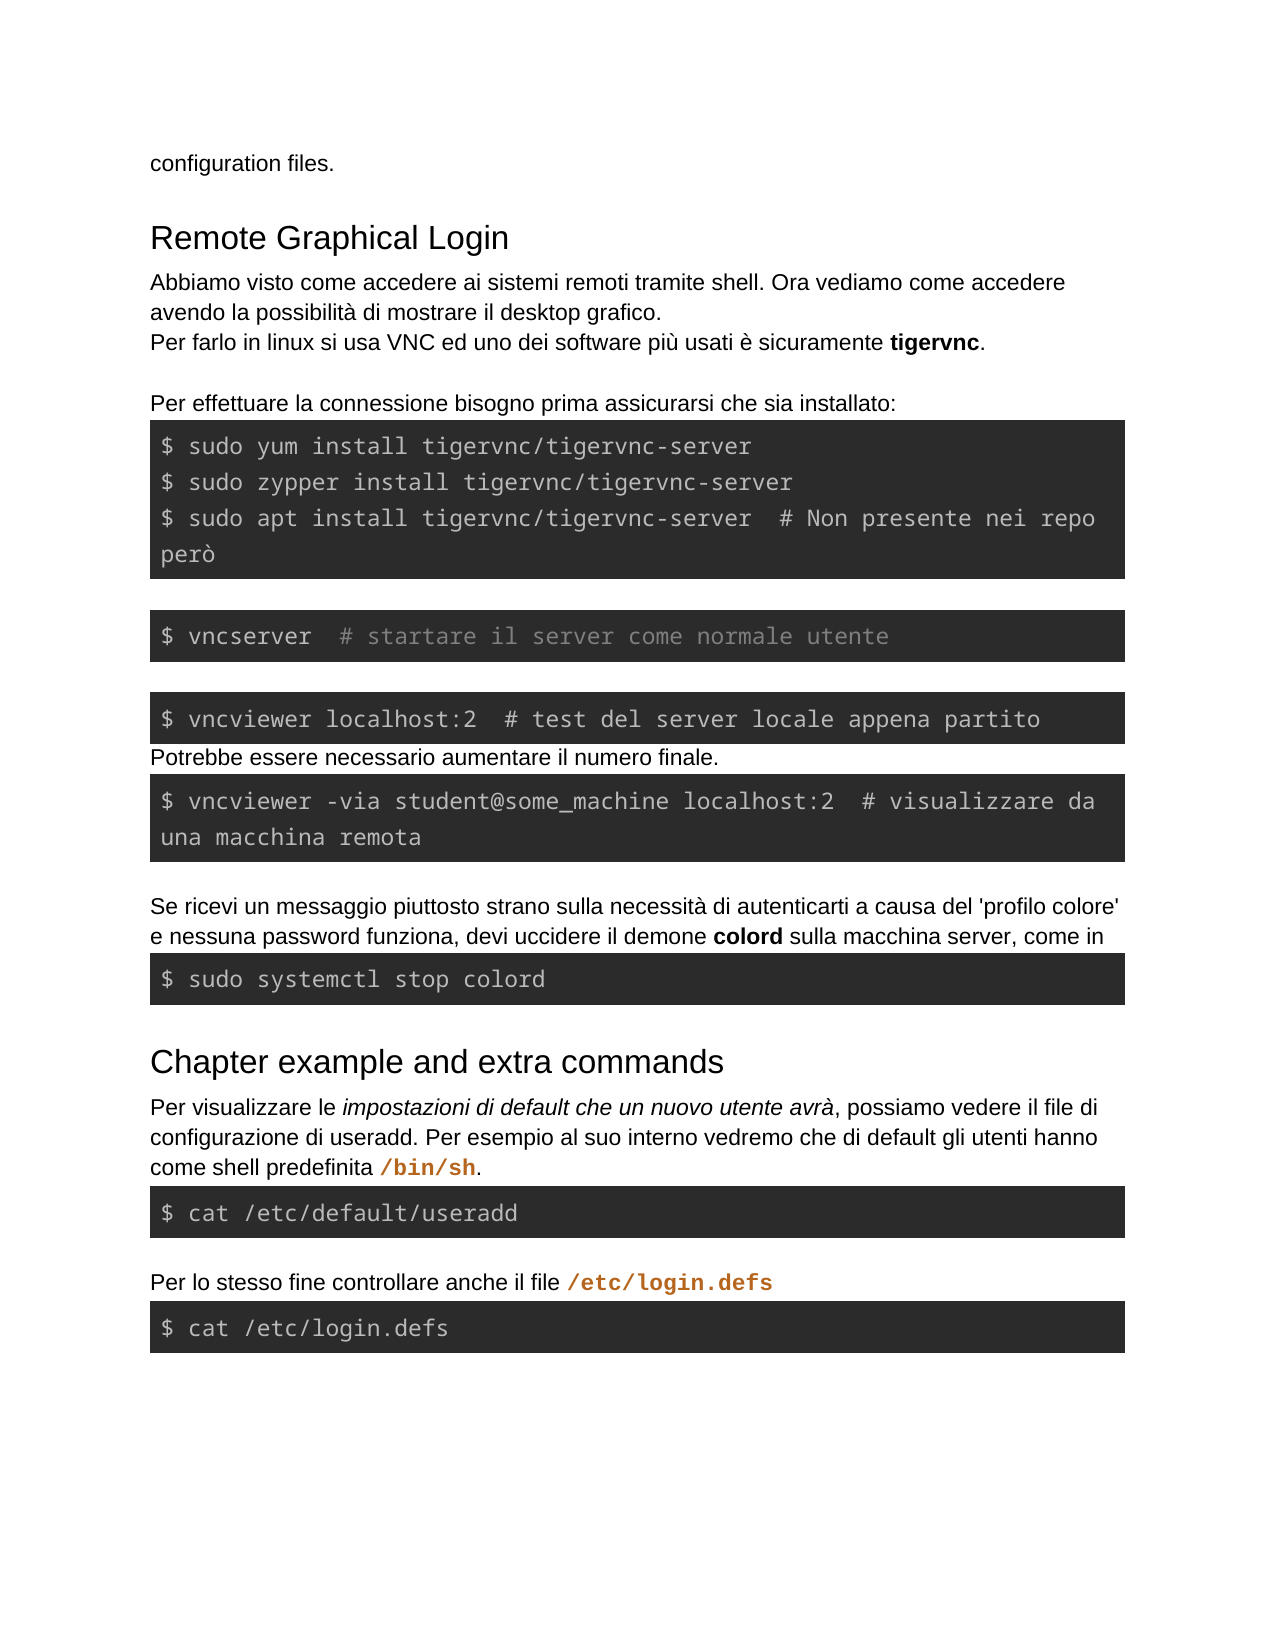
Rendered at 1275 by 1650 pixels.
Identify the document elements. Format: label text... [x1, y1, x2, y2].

subtitle Chapter example and extra commands [150, 1043, 1125, 1081]
text Per effettuare la connessione bisogno prima assicurarsi che sia installato: [150, 389, 1125, 416]
text Se ricevi un messaggio piuttosto strano sulla necessità di autenticarti a causa del 'profilo colore' e nessuna password funziona, devi uccidere il demone colord sulla macchina server, come in [150, 893, 1125, 949]
table_header $ sudo systemctl stop colord [150, 953, 1125, 1005]
text Per visualizzare le impostazioni di default che un nuovo utente avrà, possiamo vedere il file di configurazione di useradd. Per esempio al suo interno vedremo che di default gli utenti hanno come shell predefinita /bin/sh. [150, 1093, 1125, 1182]
subtitle Remote Graphical Login [150, 218, 1125, 256]
text Potrebbe essere necessario aumentare il numero finale. [150, 744, 1125, 771]
table_header $ vncserver # startare il server come normale utente [150, 610, 1125, 662]
table_header $ sudo yum install tigervnc/tigervnc-server $ sudo zypper install tigervnc/tigervnc-server $ sudo apt install tigervnc/tigervnc-server # Non presente nei repo però [150, 420, 1125, 579]
text Abbiamo visto come accedere ai sistemi remoti tramite shell. Ora vediamo come accedere avendo la possibilità di mostrare il desktop grafico. [150, 269, 1125, 325]
table_header $ cat /etc/default/useradd [150, 1186, 1125, 1238]
text Per lo stesso fine controllare anche il file /etc/login.defs [150, 1269, 1125, 1297]
text configuration files. [150, 150, 1125, 176]
table_header $ vncviewer localhost:2 # test del server locale appena partito [150, 692, 1125, 744]
table_header $ cat /etc/login.defs [150, 1301, 1125, 1353]
table_header $ vncviewer -via student@some_machine localhost:2 # visualizzare da una macchina remota [150, 774, 1125, 862]
text Per farlo in linux si usa VNC ed uno dei software più usati è sicuramente tigervnc. [150, 329, 1125, 355]
